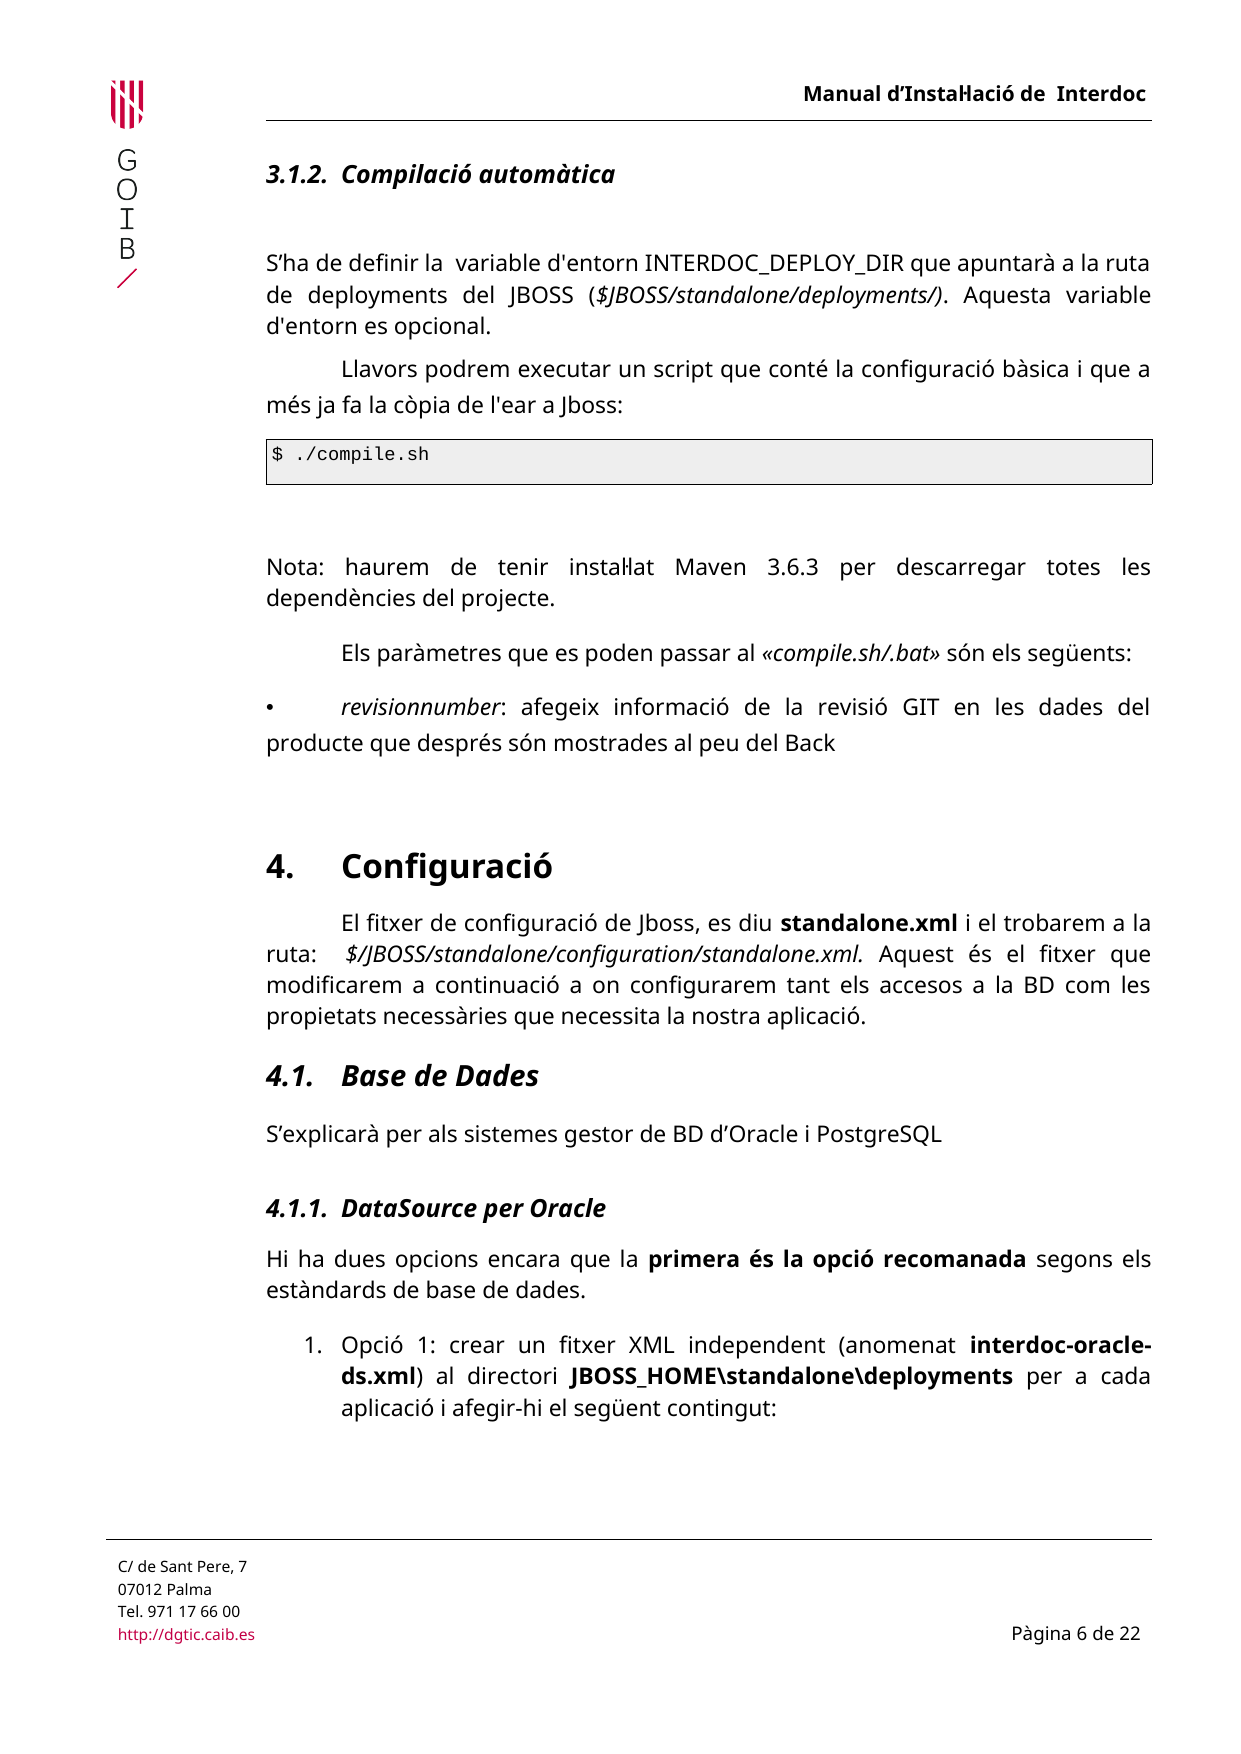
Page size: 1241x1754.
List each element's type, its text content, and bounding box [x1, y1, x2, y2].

text S’explicarà per als sistemes gestor de BD d’Oracle i PostgreSQL [266, 1118, 1152, 1149]
list Opció 1: crear un fitxer XML independent (anomenat interdoc-oracle-ds.xml) al directori JBOSS_HOME\standalone\deployments per a cada aplicació i afegir-hi el següent contingut: [303, 1329, 1152, 1423]
list revisionnumber: afegeix informació de la revisió GIT en les dades del producte que després són mostrades al peu del Back [266, 691, 1152, 758]
text Nota: haurem de tenir instal·lat Maven 3.6.3 per descarregar totes les dependències del projecte. [266, 551, 1152, 613]
text Hi ha dues opcions encara que la primera és la opció recomanada segons els estàndards de base de dades. [266, 1243, 1152, 1306]
subtitle Compilació automàtica [266, 156, 1152, 191]
text El fitxer de configuració de Jboss, es diu standalone.xml i el trobarem a la ruta: $/JBOSS/standalone/configuration/standalone.xml. Aquest és el fitxer que modificarem a continuació a on configurarem tant els accesos a la BD com les propietats necessàries que necessita la nostra aplicació. [266, 906, 1152, 1031]
text Els paràmetres que es poden passar al «compile.sh/.bat» són els següents: [266, 637, 1152, 668]
picture [82, 57, 172, 319]
subtitle DataSource per Oracle [266, 1191, 1152, 1225]
text S’ha de definir la variable d'entorn INTERDOC_DEPLOY_DIR que apuntarà a la ruta de deployments del JBOSS ($JBOSS/standalone/deployments/). Aquesta variable d'entorn es opcional. [266, 247, 1152, 341]
subtitle Configuració [266, 843, 1152, 888]
text Llavors podrem executar un script que conté la configuració bàsica i que a més ja fa la còpia de l'ear a Jboss: [266, 353, 1152, 420]
table_header $ ./compile.sh [267, 440, 1152, 484]
subtitle Base de Dades [266, 1055, 1152, 1095]
